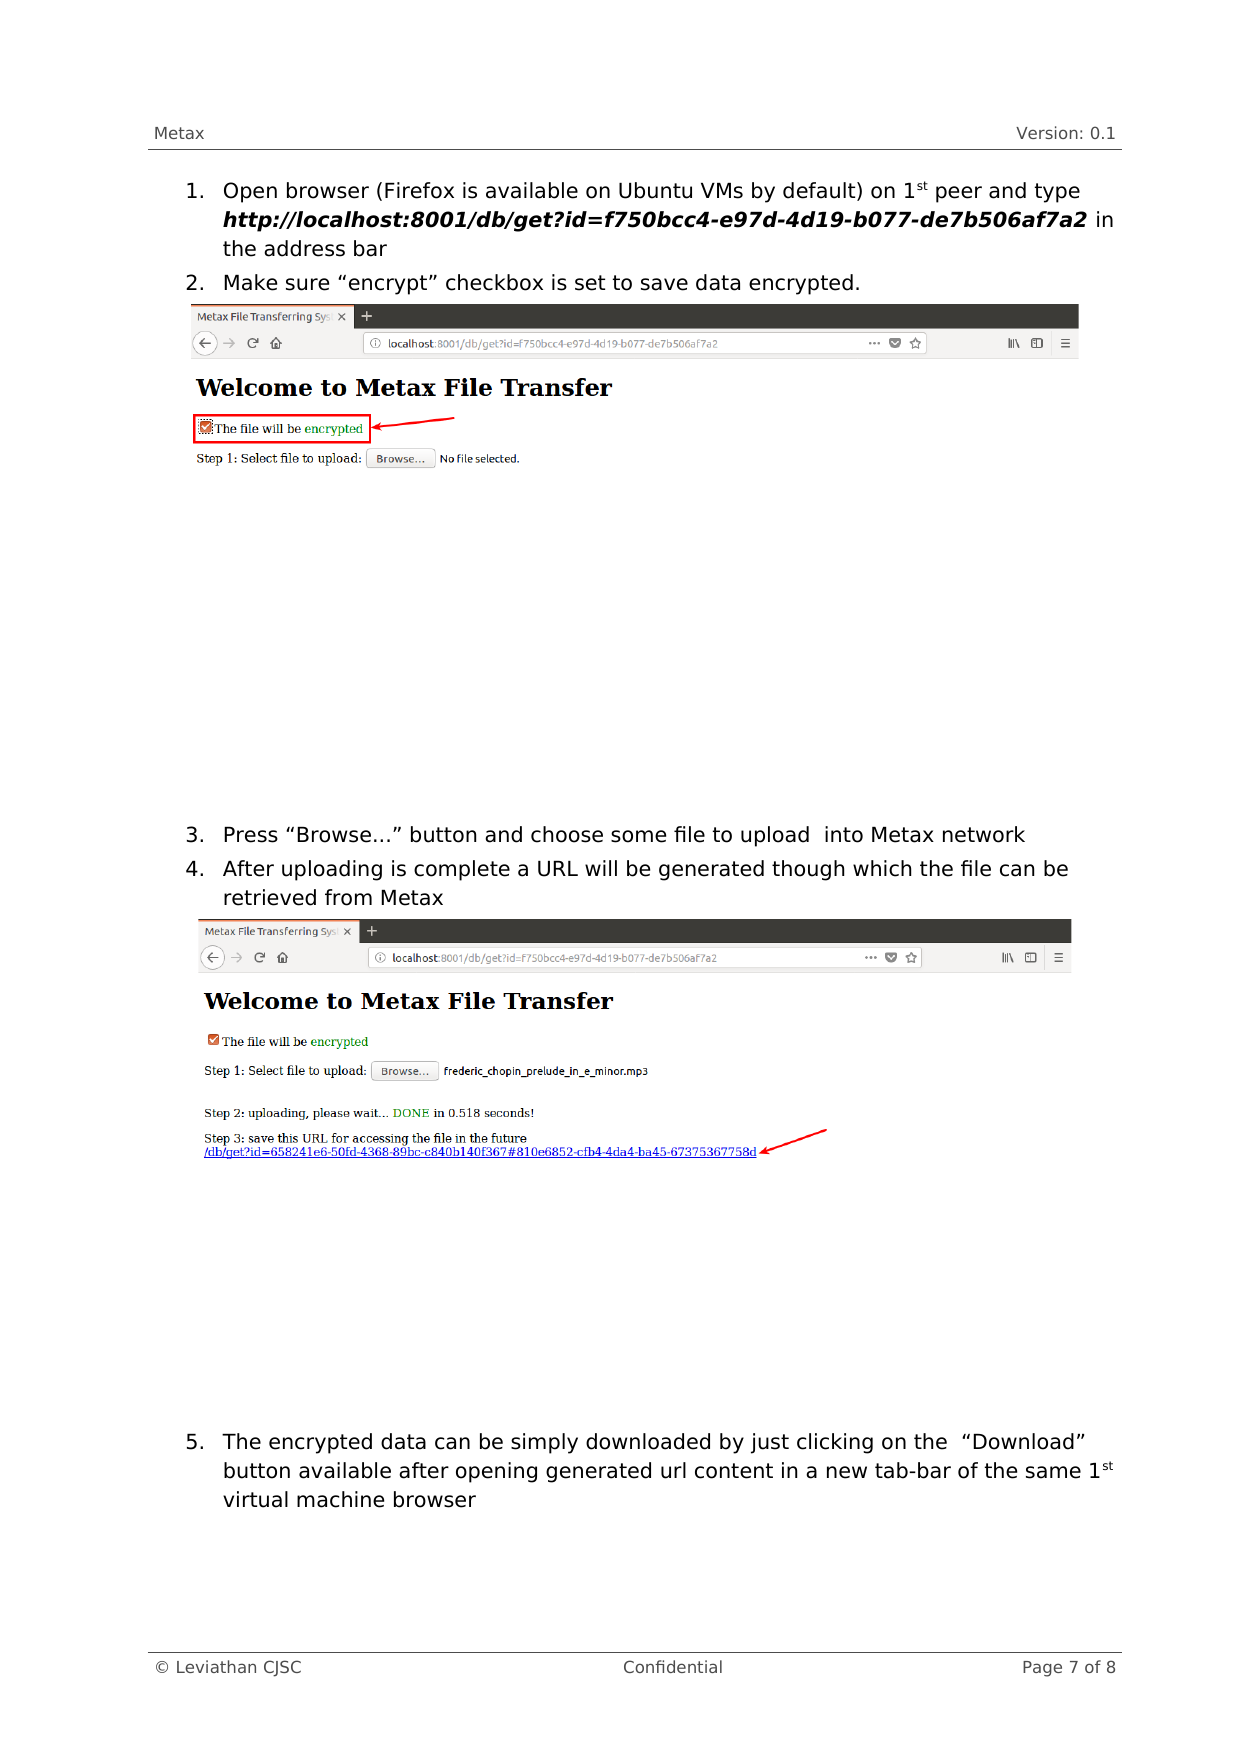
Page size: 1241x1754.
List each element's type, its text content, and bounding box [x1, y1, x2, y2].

list Make sure “encrypt” checkbox is set to save data encrypted. [185, 271, 1122, 295]
list After uploading is complete a URL will be generated though which the file can be retrieved from Metax [185, 857, 1122, 910]
list The encrypted data can be simply downloaded by just clicking on the “Download” button available after opening generated url content in a new tab-bar of the same 1st virtual machine browser [185, 1430, 1122, 1513]
picture [191, 304, 1079, 785]
list Press “Browse...” button and choose some file to upload into Metax network [185, 823, 1122, 847]
list Open browser (Firefox is available on Ubuntu VMs by default) on 1st peer and type http://localhost:8001/db/get?id=f750bcc4-e97d-4d19-b077-de7b506af7a2 in the address bar [185, 179, 1122, 261]
picture [198, 919, 1072, 1392]
